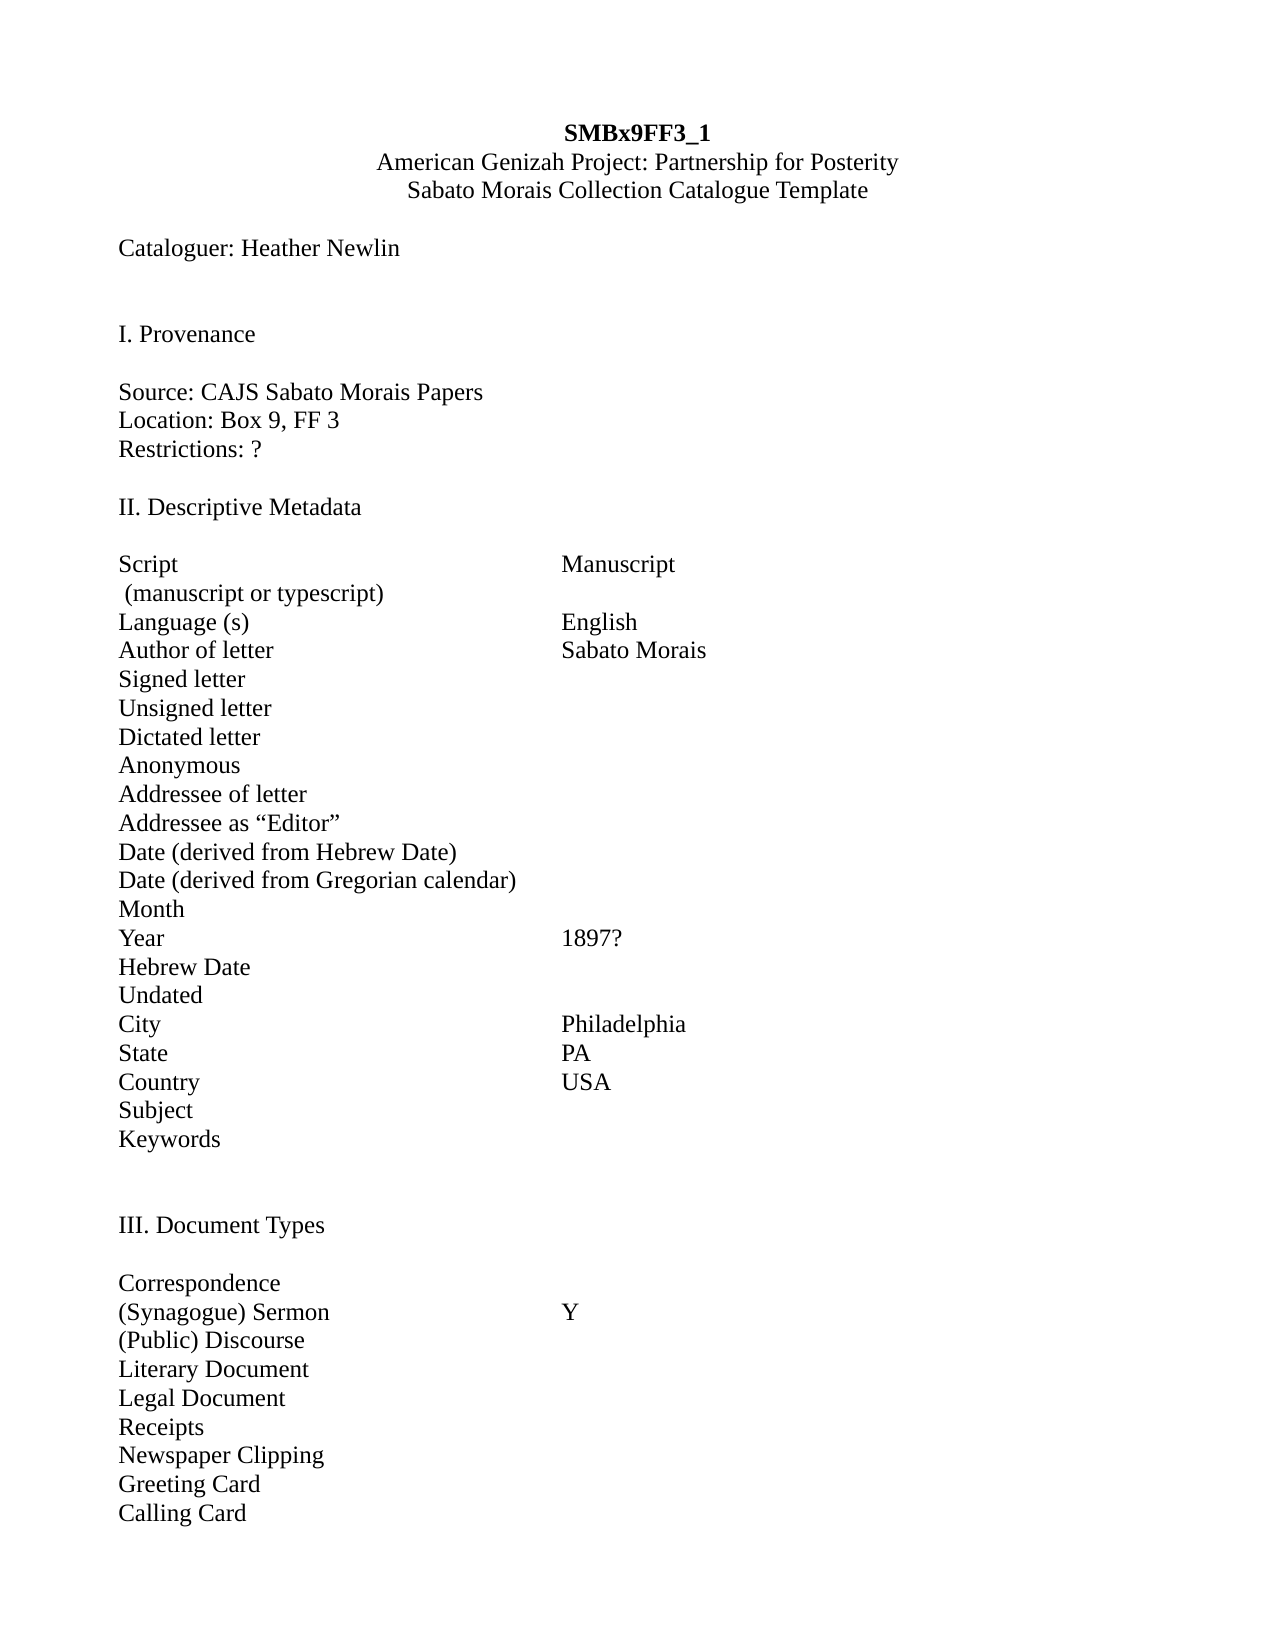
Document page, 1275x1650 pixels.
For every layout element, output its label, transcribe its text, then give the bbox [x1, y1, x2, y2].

text Author of letter Sabato Morais [118, 636, 1157, 664]
text Addressee as “Editor” [118, 808, 1157, 837]
text State PA [118, 1038, 1157, 1067]
text Country USA [118, 1067, 1157, 1096]
text Location: Box 9, FF 3 [118, 406, 1157, 434]
text Subject [118, 1096, 1157, 1124]
text Language (s) English [118, 607, 1157, 636]
text SMBx9FF3_1 [118, 118, 1157, 147]
text Hebrew Date [118, 952, 1157, 981]
text Legal Document [118, 1383, 1157, 1412]
text II. Descriptive Metadata [118, 492, 1157, 521]
text Date (derived from Hebrew Date) [118, 837, 1157, 866]
text Restrictions: ? [118, 434, 1157, 463]
text (Synagogue) Sermon Y [118, 1297, 1157, 1326]
text Source: CAJS Sabato Morais Papers [118, 377, 1157, 406]
text Greeting Card [118, 1469, 1157, 1498]
text (Public) Discourse [118, 1326, 1157, 1354]
text Calling Card [118, 1498, 1157, 1527]
text III. Document Types [118, 1211, 1157, 1239]
text Undated [118, 981, 1157, 1009]
text Addressee of letter [118, 779, 1157, 808]
text Correspondence [118, 1268, 1157, 1297]
text (manuscript or typescript) [118, 578, 1157, 607]
text Literary Document [118, 1354, 1157, 1383]
text Signed letter [118, 664, 1157, 693]
text Date (derived from Gregorian calendar) [118, 866, 1157, 894]
text Sabato Morais Collection Catalogue Template [118, 176, 1157, 204]
text Unsigned letter [118, 693, 1157, 722]
text Anonymous [118, 751, 1157, 779]
text Keywords [118, 1124, 1157, 1153]
text Dictated letter [118, 722, 1157, 751]
text Cataloguer: Heather Newlin [118, 233, 1157, 262]
text Script Manuscript [118, 549, 1157, 578]
text Newspaper Clipping [118, 1441, 1157, 1469]
text Receipts [118, 1412, 1157, 1441]
text Month [118, 894, 1157, 923]
text Year 1897? [118, 923, 1157, 952]
text City Philadelphia [118, 1009, 1157, 1038]
text I. Provenance [118, 319, 1157, 348]
text American Genizah Project: Partnership for Posterity [118, 147, 1157, 176]
